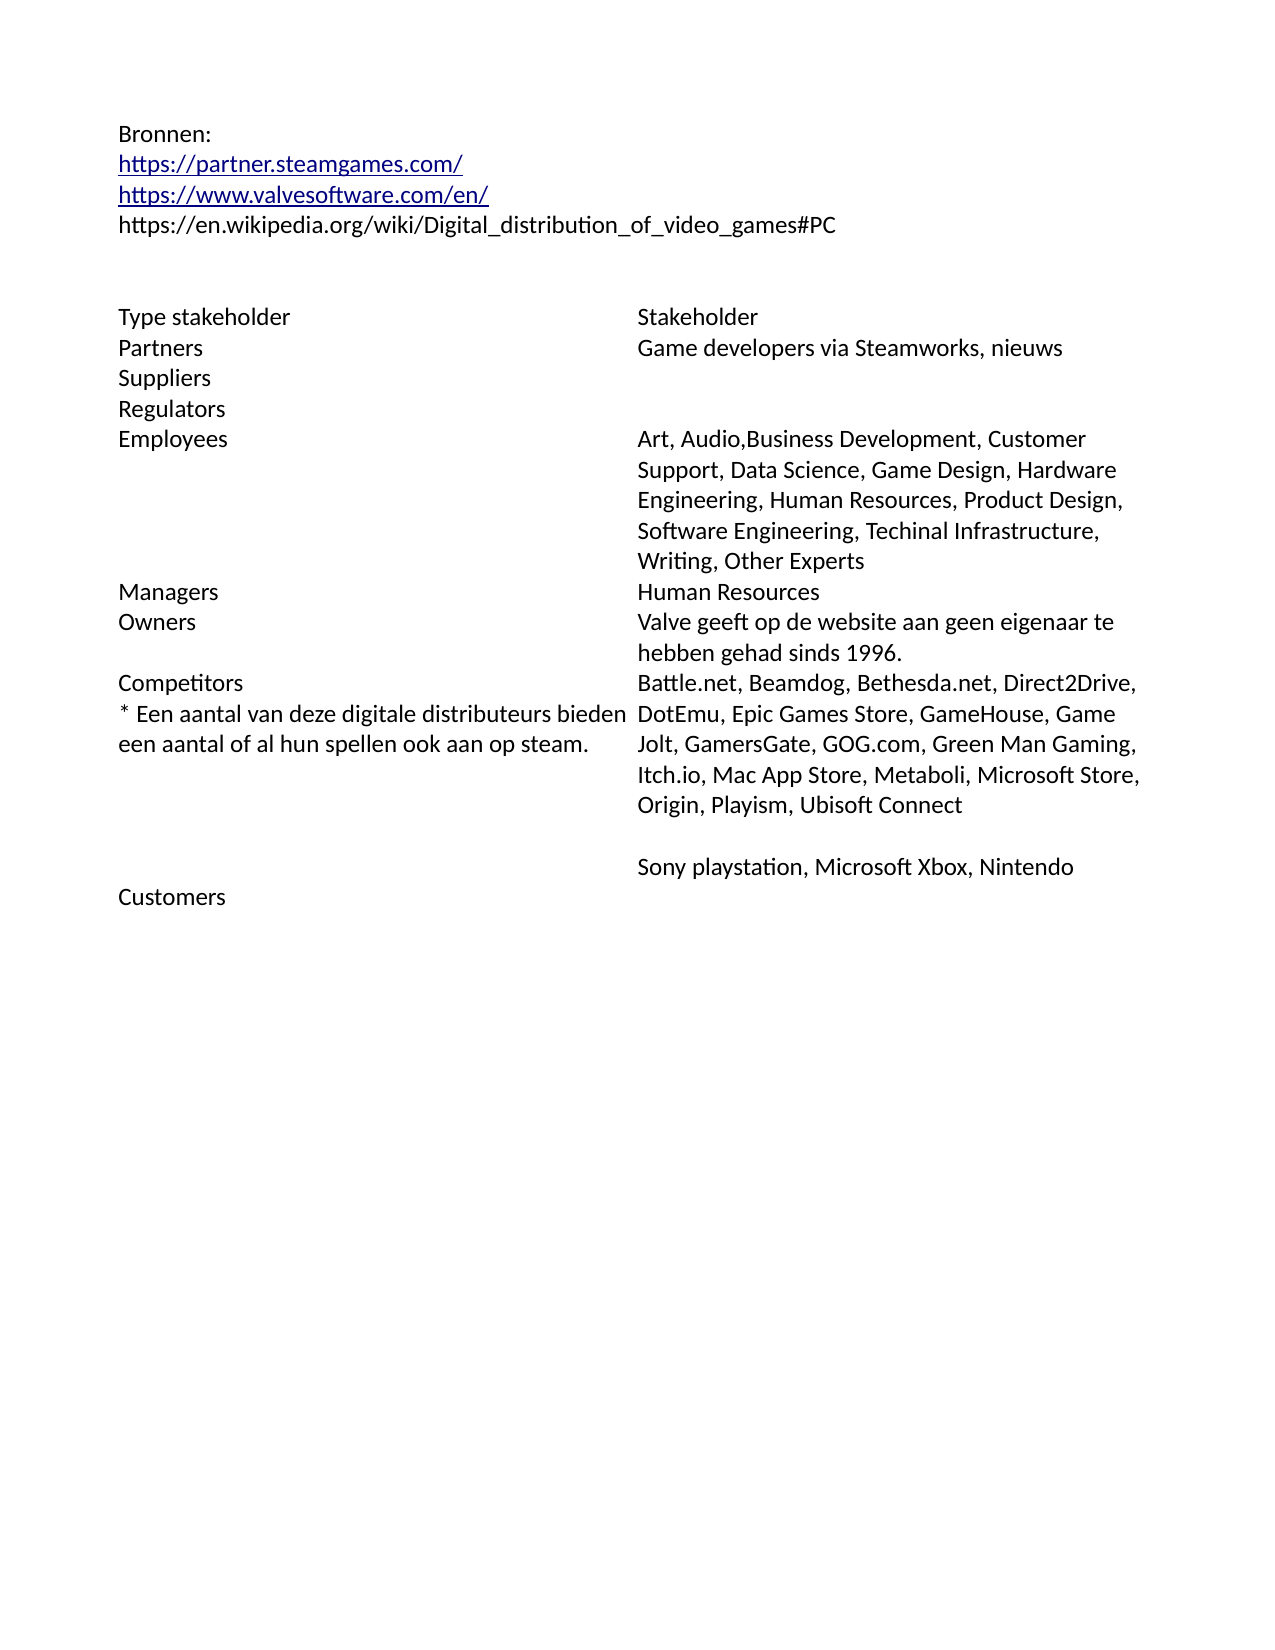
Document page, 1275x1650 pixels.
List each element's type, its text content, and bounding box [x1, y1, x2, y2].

table_cell Partners [118, 332, 637, 362]
table_cell Battle.net, Beamdog, Bethesda.net, Direct2Drive, DotEmu, Epic Games Store, GameHouse, Game Jolt, GamersGate, GOG.com, Green Man Gaming, Itch.io, Mac App Store, Metaboli, Microsoft Store, Origin, Playism, Ubisoft Connect Sony playstation, Microsoft Xbox, Nintendo [638, 668, 1157, 881]
table_cell Human Resources [638, 576, 1157, 606]
text https://www.valvesoftware.com/en/ [118, 179, 1157, 210]
table_cell Employees [118, 423, 637, 576]
table_cell [638, 881, 1157, 912]
table_cell [638, 362, 1157, 393]
table_header Stakeholder [638, 301, 1157, 332]
text https://en.wikipedia.org/wiki/Digital_distribution_of_video_games#PC [118, 210, 1157, 240]
table_cell Game developers via Steamworks, nieuws [638, 332, 1157, 362]
text https://partner.steamgames.com/ [118, 149, 1157, 179]
table_cell Regulators [118, 393, 637, 423]
table_cell Art, Audio,Business Development, Customer Support, Data Science, Game Design, Hardware Engineering, Human Resources, Product Design, Software Engineering, Techinal Infrastructure, Writing, Other Experts [638, 423, 1157, 576]
table_cell Competitors * Een aantal van deze digitale distributeurs bieden een aantal of al hun spellen ook aan op steam. [118, 668, 637, 881]
table_cell Owners [118, 606, 637, 667]
table_cell [638, 393, 1157, 423]
table_header Type stakeholder [118, 301, 637, 332]
table_cell Customers [118, 881, 637, 912]
table_cell Valve geeft op de website aan geen eigenaar te hebben gehad sinds 1996. [638, 606, 1157, 667]
table_cell Managers [118, 576, 637, 606]
table_cell Suppliers [118, 362, 637, 393]
text Bronnen: [118, 118, 1157, 149]
